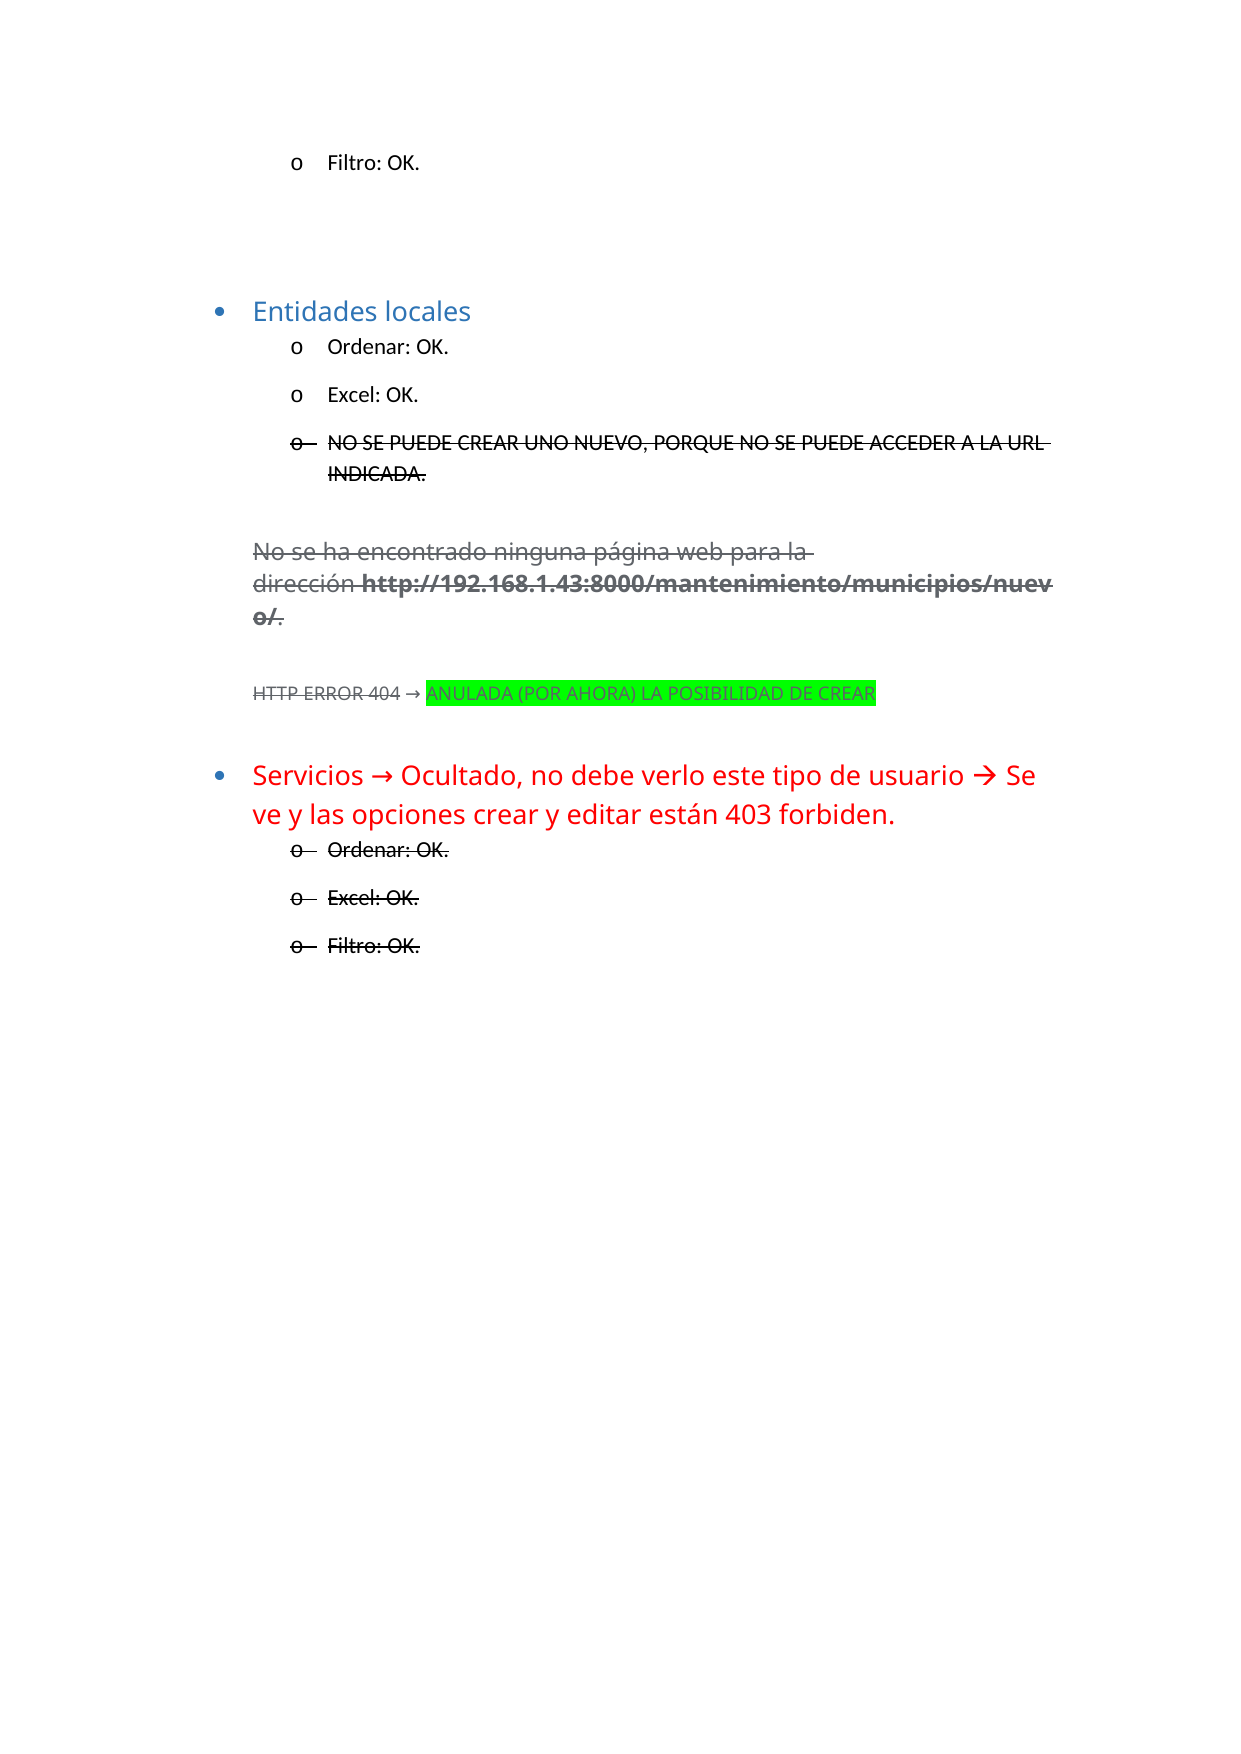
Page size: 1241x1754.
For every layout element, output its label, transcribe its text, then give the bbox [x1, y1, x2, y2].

list Excel: OK. [290, 883, 1063, 912]
list Ordenar: OK. [290, 835, 1063, 864]
list No se ha encontrado ninguna página web para la dirección http://192.168.1.43:8000/mantenimiento/municipios/nuevo/. [252, 534, 1063, 632]
list HTTP ERROR 404 → Anulada (por ahora) la posibilidad de crear [252, 680, 1063, 706]
list NO SE PUEDE CREAR UNO NUEVO, PORQUE NO SE PUEDE ACCEDER A LA URL INDICADA. [290, 428, 1063, 487]
list Servicios → Ocultado, no debe verlo este tipo de usuario  Se ve y las opciones crear y editar están 403 forbiden. [215, 756, 1063, 833]
list Filtro: OK. [290, 931, 1063, 960]
list Entidades locales [215, 293, 1063, 329]
list Filtro: OK. [290, 148, 1063, 177]
list Excel: OK. [290, 380, 1063, 409]
list Ordenar: OK. [290, 332, 1063, 361]
